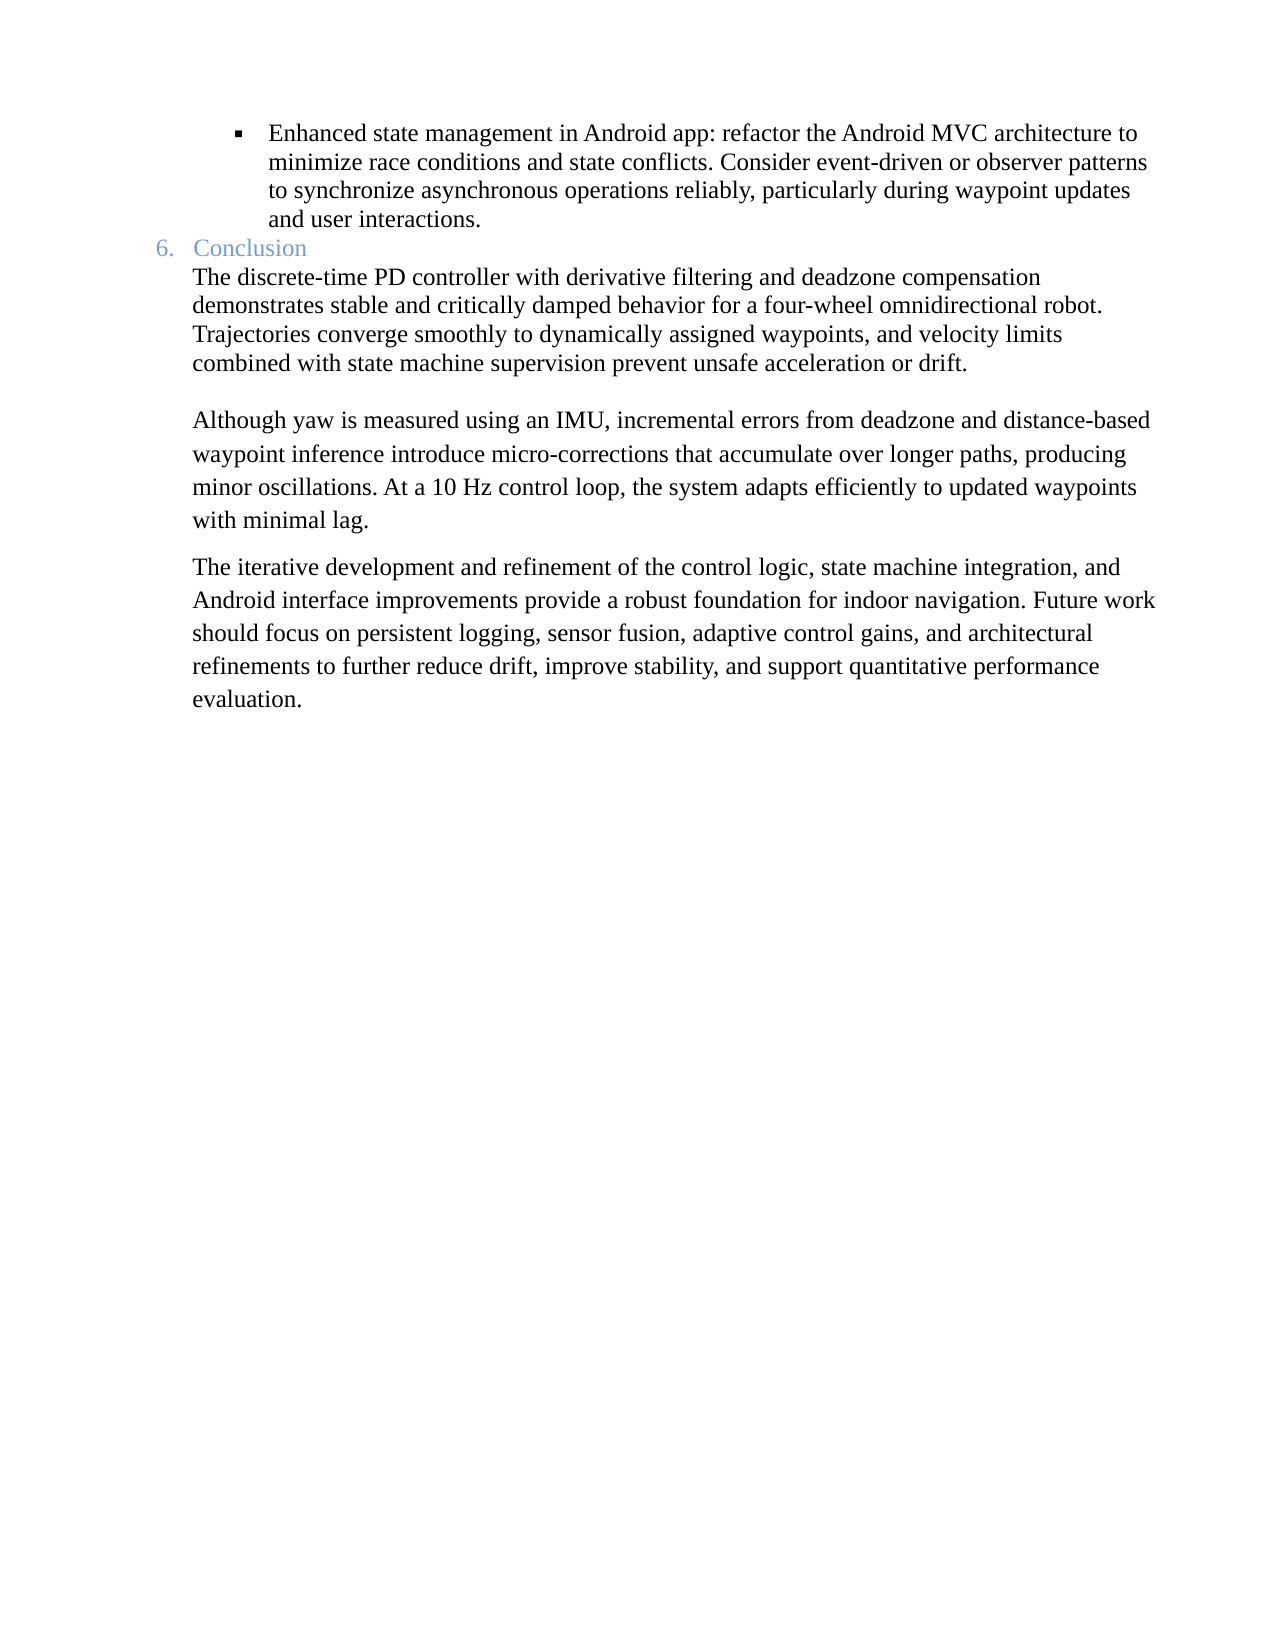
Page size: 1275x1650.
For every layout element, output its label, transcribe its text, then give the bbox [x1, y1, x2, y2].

list Conclusion [156, 233, 1157, 262]
text Although yaw is measured using an IMU, incremental errors from deadzone and distance-based waypoint inference introduce micro-corrections that accumulate over longer paths, producing minor oscillations. At a 10 Hz control loop, the system adapts efficiently to updated waypoints with minimal lag. [118, 406, 1157, 533]
list Enhanced state management in Android app: refactor the Android MVC architecture to minimize race conditions and state conflicts. Consider event-driven or observer patterns to synchronize asynchronous operations reliably, particularly during waypoint updates and user interactions. [231, 118, 1157, 233]
text The iterative development and refinement of the control logic, state machine integration, and Android interface improvements provide a robust foundation for indoor navigation. Future work should focus on persistent logging, sensor fusion, adaptive control gains, and architectural refinements to further reduce drift, improve stability, and support quantitative performance evaluation. [118, 552, 1157, 713]
text The discrete-time PD controller with derivative filtering and deadzone compensation demonstrates stable and critically damped behavior for a four-wheel omnidirectional robot. Trajectories converge smoothly to dynamically assigned waypoints, and velocity limits combined with state machine supervision prevent unsafe acceleration or drift. [118, 262, 1157, 377]
